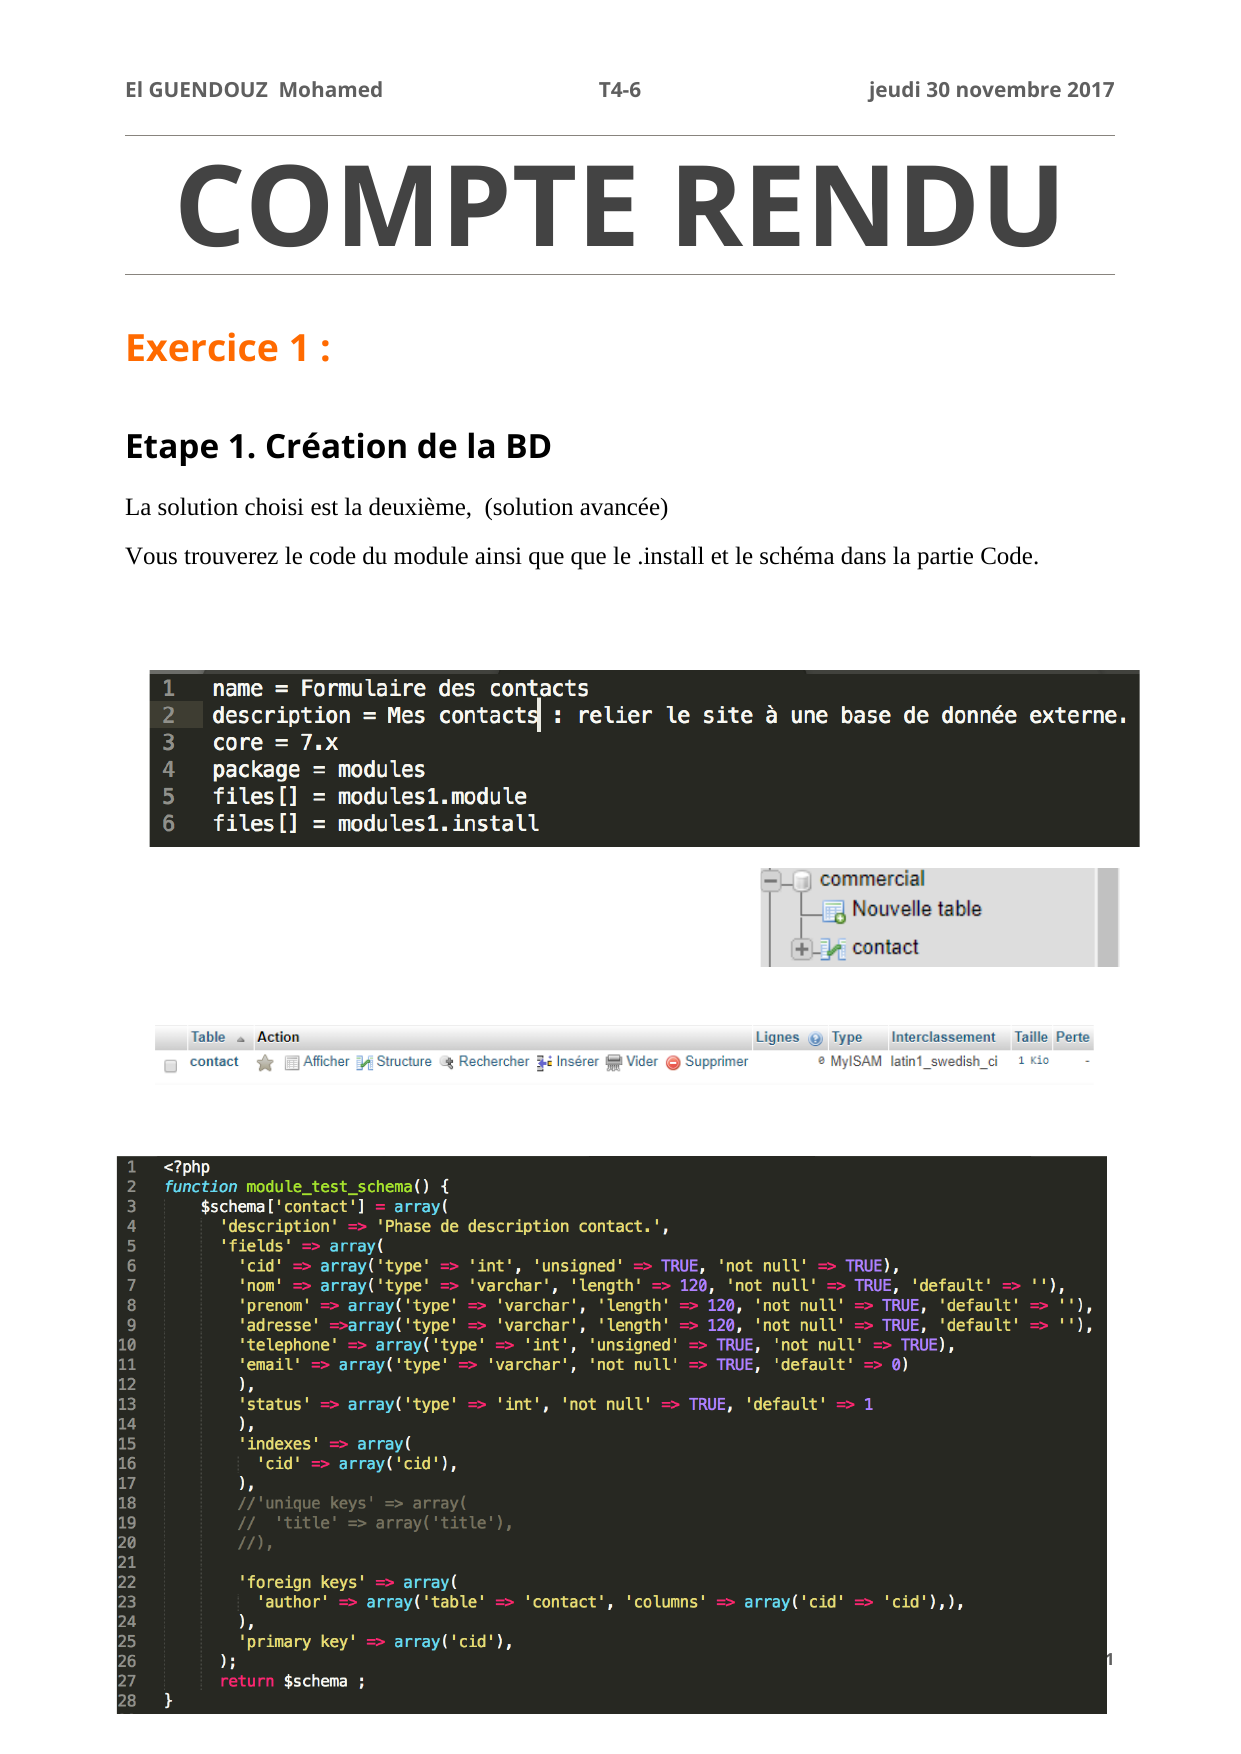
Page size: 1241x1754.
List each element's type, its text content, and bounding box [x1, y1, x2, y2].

subtitle Exercice 1 : [125, 321, 1115, 372]
picture [153, 1025, 1100, 1085]
picture [760, 868, 1120, 967]
text Etape 1. Création de la BD [125, 423, 1115, 469]
text Vous trouverez le code du module ainsi que que le .install et le schéma dans la partie Code. [125, 541, 1115, 570]
picture [116, 1156, 1107, 1714]
subtitle Compte rendu [125, 136, 1115, 274]
picture [149, 670, 1140, 847]
text La solution choisi est la deuxième, (solution avancée) [125, 492, 1115, 521]
